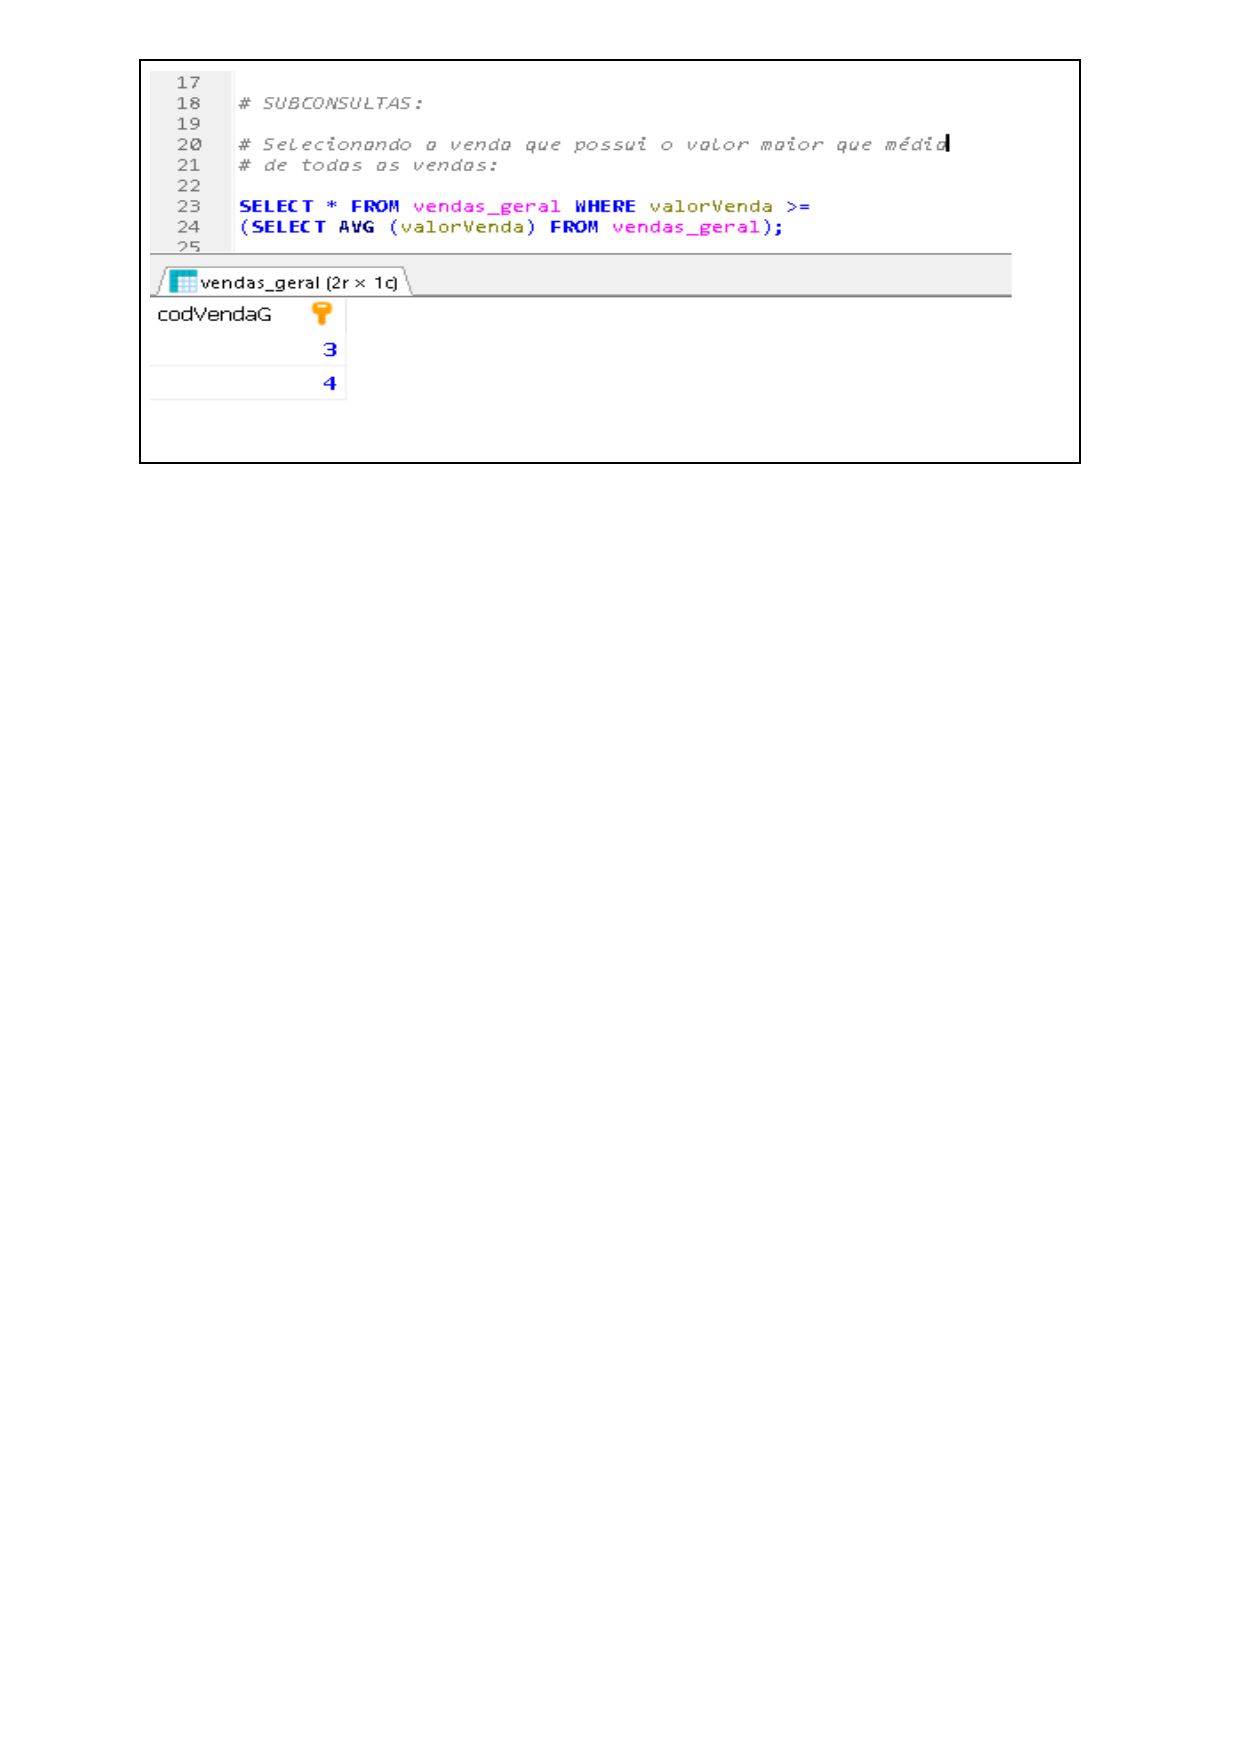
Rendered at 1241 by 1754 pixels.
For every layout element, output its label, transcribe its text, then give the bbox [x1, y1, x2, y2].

picture [150, 71, 1012, 452]
table_header Descrição / Objetivo: Por meio da chave virtual de cada venda registrada, exibir a venda que possui o valor maior ou igual a média de todas as vendas cadastradas. Código SQL: select * from vendas_geral where valorVenda >= (select AVG (valorVenda) from vendas_geral); Print do Resultado: [141, 61, 1079, 462]
